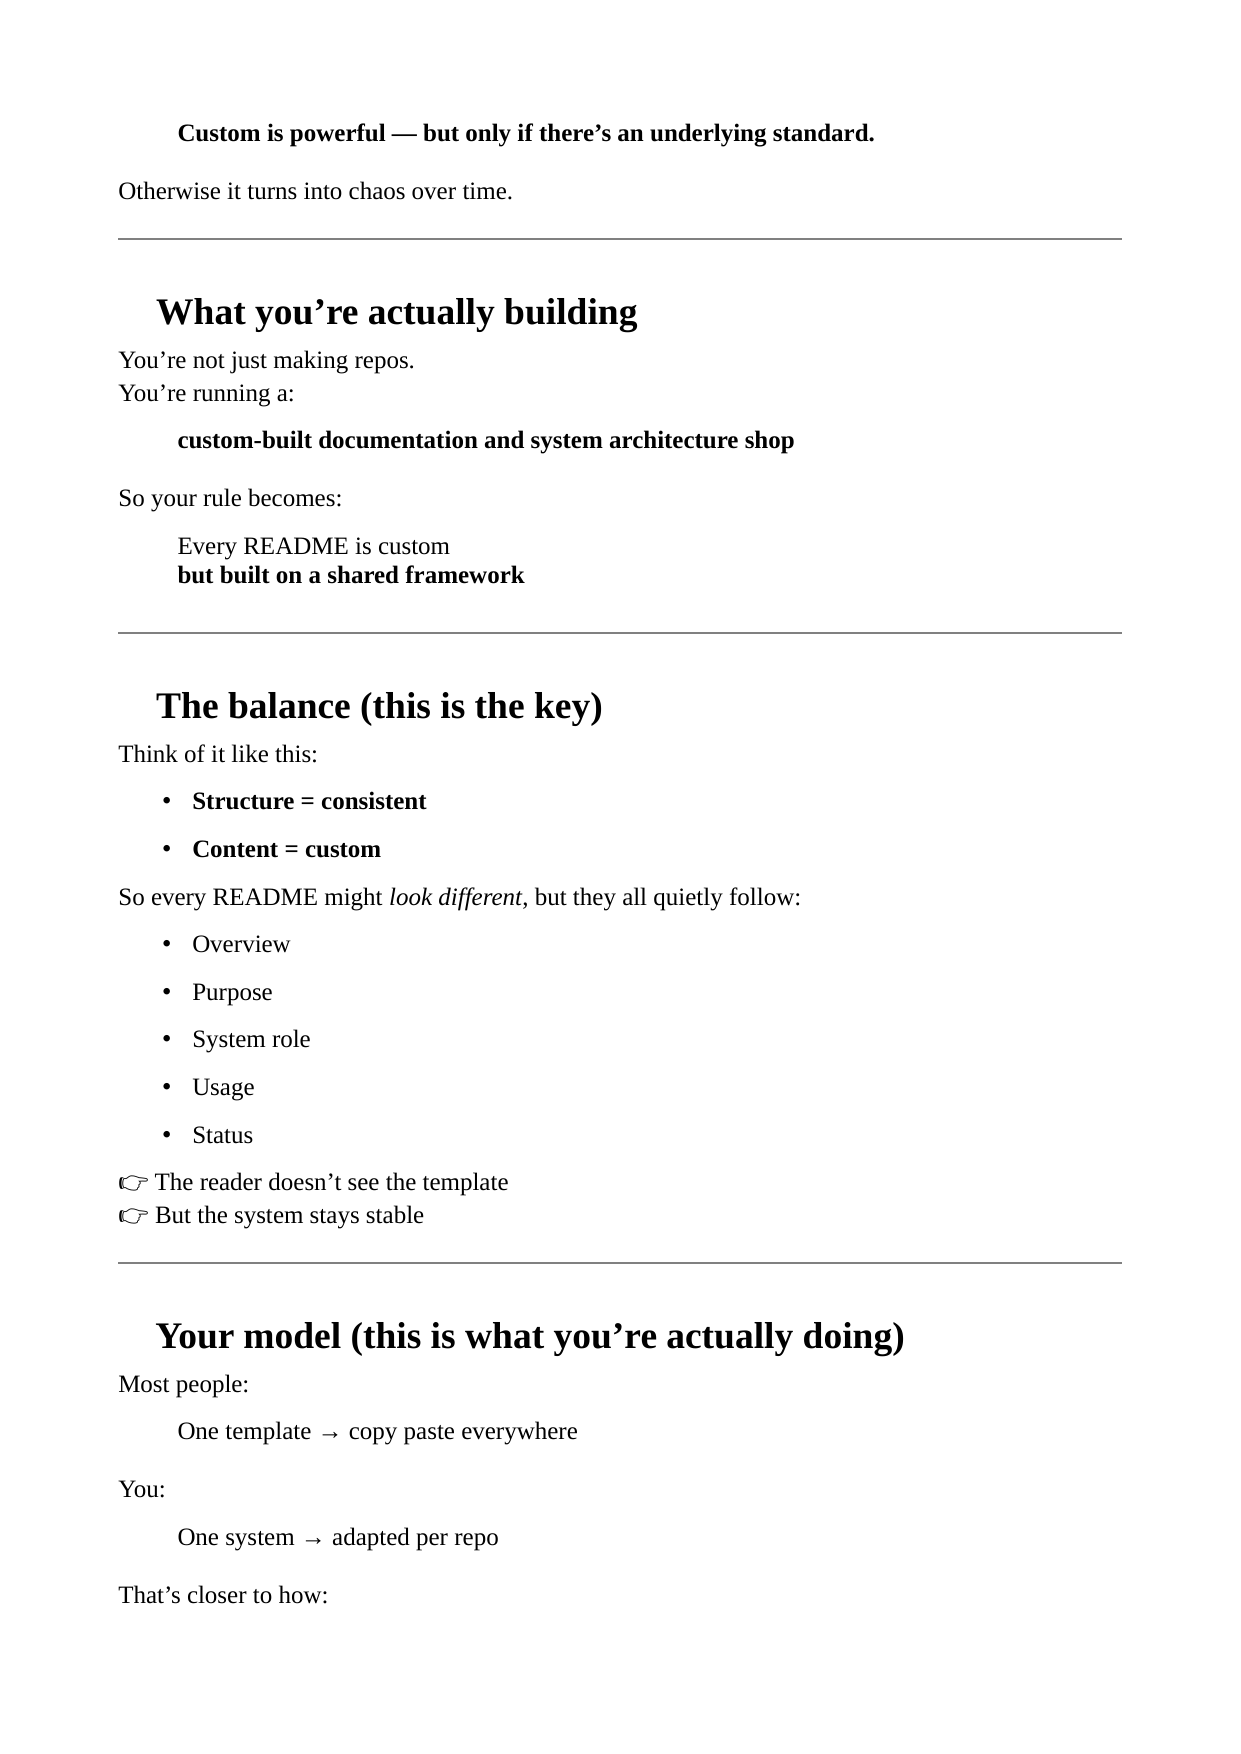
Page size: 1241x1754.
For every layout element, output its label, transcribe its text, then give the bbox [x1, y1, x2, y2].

list System role [162, 1024, 1122, 1053]
subtitle 🧩 Your model (this is what you’re actually doing) [118, 1313, 1122, 1356]
text Think of it like this: [118, 739, 1122, 768]
text So every README might look different, but they all quietly follow: [118, 882, 1122, 910]
text So your rule becomes: [118, 483, 1122, 512]
list Usage [162, 1072, 1122, 1101]
text Most people: [118, 1369, 1122, 1397]
text You’re not just making repos. You’re running a: [118, 345, 1122, 406]
text One template → copy paste everywhere [177, 1416, 1063, 1445]
subtitle 🔧 The balance (this is the key) [118, 683, 1122, 726]
text 👉 The reader doesn’t see the template 👉 But the system stays stable [118, 1167, 1122, 1229]
list Content = custom [162, 834, 1122, 863]
list Purpose [162, 977, 1122, 1006]
list Structure = consistent [162, 786, 1122, 815]
text One system → adapted per repo [177, 1522, 1063, 1551]
list Status [162, 1120, 1122, 1148]
text Custom is powerful — but only if there’s an underlying standard. [177, 118, 1063, 147]
text That’s closer to how: [118, 1580, 1122, 1609]
list Overview [162, 929, 1122, 958]
subtitle 🧠 What you’re actually building [118, 289, 1122, 332]
text Every README is custom but built on a shared framework [177, 531, 1063, 589]
text custom-built documentation and system architecture shop [177, 425, 1063, 454]
text You: [118, 1474, 1122, 1503]
text Otherwise it turns into chaos over time. [118, 176, 1122, 205]
